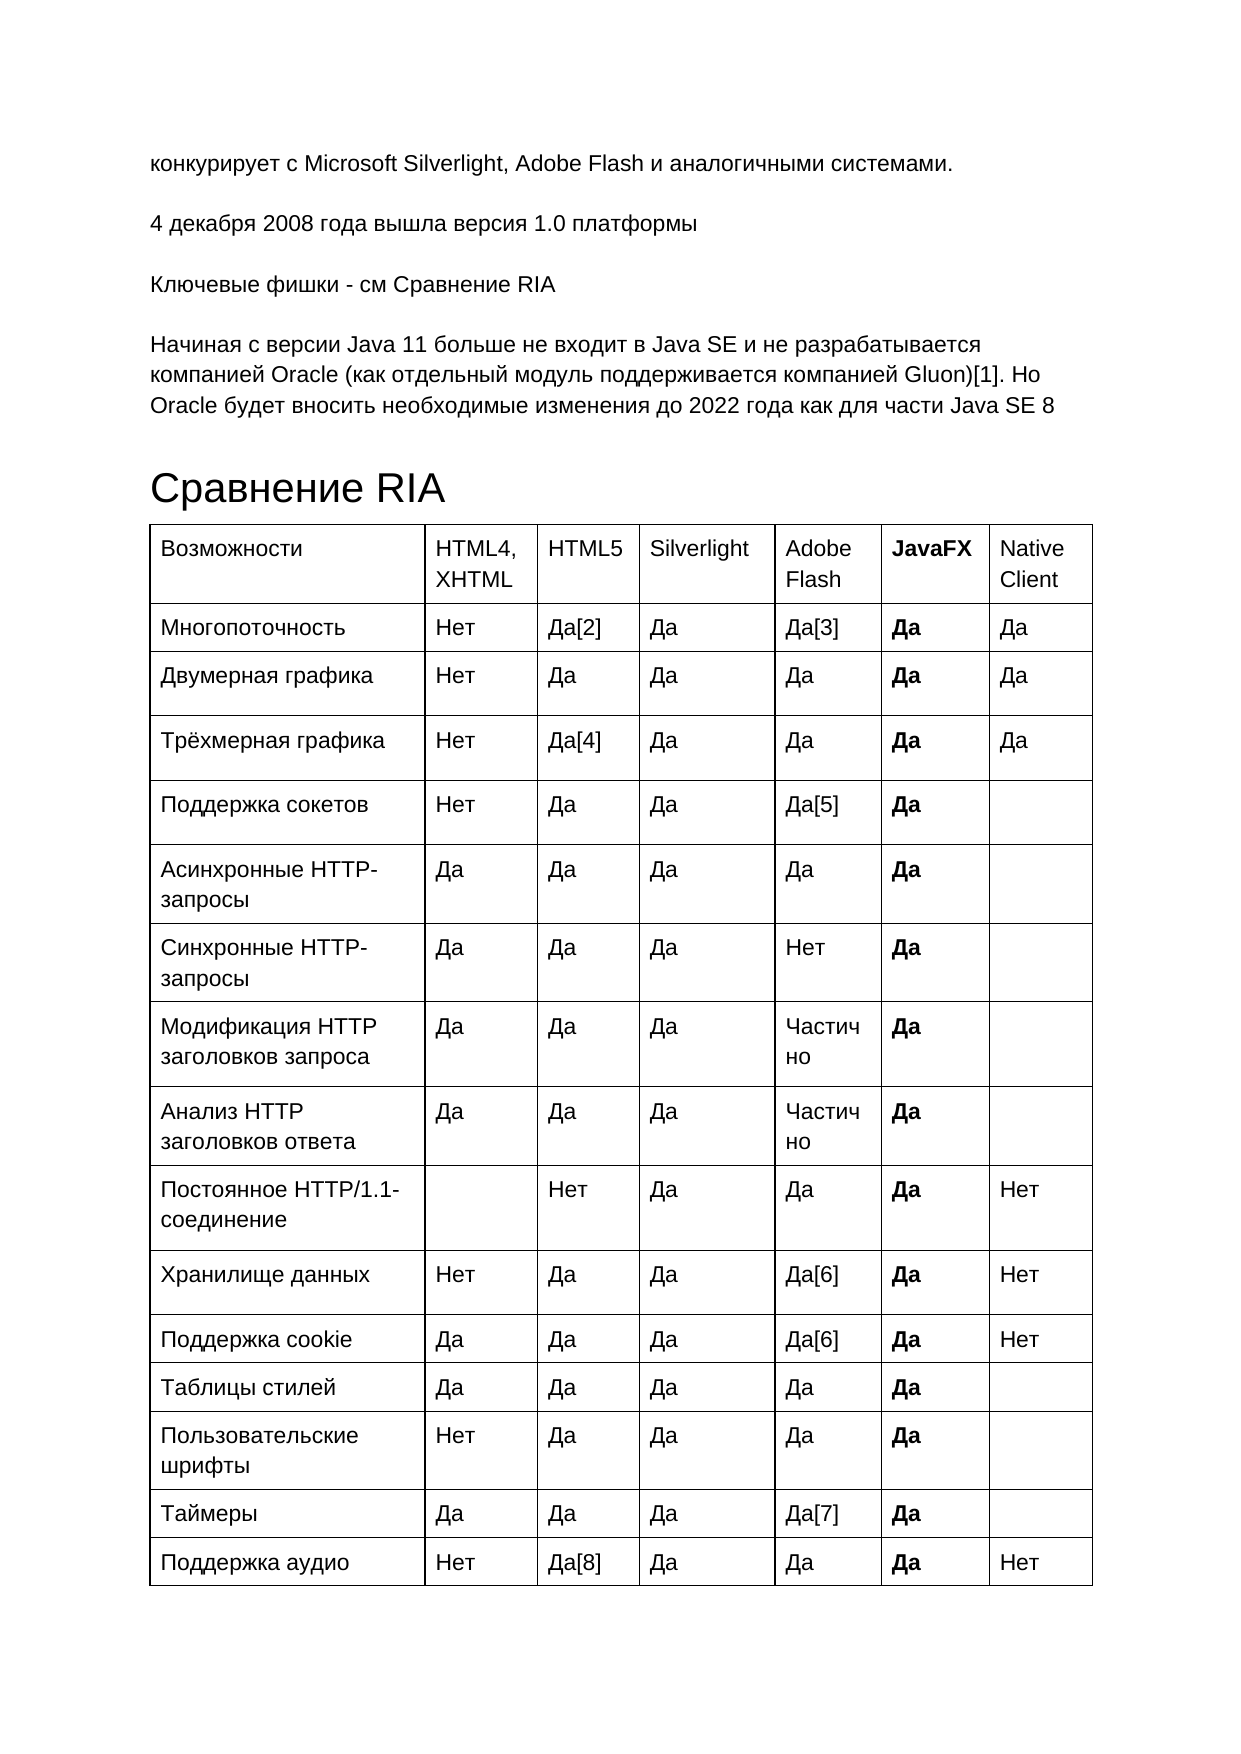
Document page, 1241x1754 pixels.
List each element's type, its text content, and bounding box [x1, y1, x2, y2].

table_cell [990, 1490, 1092, 1537]
table_cell [990, 1002, 1092, 1086]
table_cell Да [882, 652, 989, 715]
table_cell Да[4] [538, 716, 639, 780]
table_cell Хранилище данных [151, 1251, 424, 1314]
table_cell Да [640, 1315, 774, 1362]
table_cell Да [538, 1251, 639, 1314]
table_header JavaFX [882, 525, 989, 602]
table_cell Пользовательские шрифты [151, 1412, 424, 1489]
table_cell [990, 1087, 1092, 1164]
table_cell Нет [990, 1538, 1092, 1585]
table_cell Да [882, 1251, 989, 1314]
table_cell Да [538, 1412, 639, 1489]
table_cell Да [640, 781, 774, 844]
table_cell Да [776, 1538, 881, 1585]
text 4 декабря 2008 года вышла версия 1.0 платформы [150, 210, 1090, 237]
table_cell Нет [426, 781, 537, 844]
table_cell Да [640, 1087, 774, 1164]
table_cell Поддержка сокетов [151, 781, 424, 844]
table_cell Да [882, 1166, 989, 1249]
table_cell Таймеры [151, 1490, 424, 1537]
table_cell Да [640, 1412, 774, 1489]
table_cell Да [426, 1087, 537, 1164]
table_cell Нет [426, 1538, 537, 1585]
table_cell [990, 1363, 1092, 1411]
table_cell Да [538, 845, 639, 923]
table_cell Да [640, 1490, 774, 1537]
table_cell Таблицы стилей [151, 1363, 424, 1411]
table_header HTML5 [538, 525, 639, 602]
table_cell Да [640, 1002, 774, 1086]
table_cell Да [640, 1251, 774, 1314]
table_cell [990, 845, 1092, 923]
table_cell [990, 1412, 1092, 1489]
table_header Native Client [990, 525, 1092, 602]
table_cell Да [426, 1002, 537, 1086]
table_cell Да [538, 1315, 639, 1362]
table_cell Да [882, 1315, 989, 1362]
table_cell Модификация HTTP заголовков запроса [151, 1002, 424, 1086]
table_cell Да [640, 652, 774, 715]
table_cell Постоянное HTTP/1.1-соединение [151, 1166, 424, 1249]
table_cell Да [990, 716, 1092, 780]
table_cell Анализ HTTP заголовков ответа [151, 1087, 424, 1164]
table_cell Да [640, 604, 774, 651]
table_cell Да [538, 1363, 639, 1411]
table_cell Да[2] [538, 604, 639, 651]
table_cell Да [426, 924, 537, 1001]
table_header Adobe Flash [776, 525, 881, 602]
text Начиная с версии Java 11 больше не входит в Java SE и не разрабатывается компанией Oracle (как отдельный модуль поддерживается компанией Gluon)[1]. Но Oracle будет вносить необходимые изменения до 2022 года как для части Java SE 8 [150, 331, 1090, 418]
table_cell Да [538, 924, 639, 1001]
table_cell Да [882, 604, 989, 651]
table_cell Да [538, 1002, 639, 1086]
table_cell Да [990, 604, 1092, 651]
table_cell [990, 924, 1092, 1001]
table_cell Да [640, 1166, 774, 1249]
table_cell Да[6] [776, 1251, 881, 1314]
table_cell Трёхмерная графика [151, 716, 424, 780]
table_cell Да [426, 845, 537, 923]
table_cell Да [882, 1363, 989, 1411]
table_cell Да [640, 1363, 774, 1411]
table_cell Нет [990, 1251, 1092, 1314]
table_cell Да [538, 781, 639, 844]
table_cell Да [882, 1087, 989, 1164]
table_cell Да [426, 1363, 537, 1411]
table_cell Поддержка аудио [151, 1538, 424, 1585]
table_cell Да [882, 845, 989, 923]
table_cell Да [538, 1490, 639, 1537]
text конкурирует с Microsoft Silverlight, Adobe Flash и аналогичными системами. [150, 150, 1090, 176]
table_cell Да [776, 652, 881, 715]
table_cell Нет [990, 1166, 1092, 1249]
table_cell [990, 781, 1092, 844]
table_header HTML4, XHTML [426, 525, 537, 602]
table_cell Двумерная графика [151, 652, 424, 715]
table_cell Да [640, 924, 774, 1001]
table_cell Да[5] [776, 781, 881, 844]
table_cell Да[3] [776, 604, 881, 651]
table_cell Да [776, 1166, 881, 1249]
table_cell Да [882, 924, 989, 1001]
table_cell Да [882, 1412, 989, 1489]
subtitle Сравнение RIA [150, 463, 1090, 511]
table_cell Да [990, 652, 1092, 715]
table_cell Да [426, 1490, 537, 1537]
table_cell Да[7] [776, 1490, 881, 1537]
table_cell Да [776, 1412, 881, 1489]
table_cell Поддержка cookie [151, 1315, 424, 1362]
table_cell Нет [538, 1166, 639, 1249]
table_cell Да [776, 1363, 881, 1411]
table_cell Да [640, 845, 774, 923]
text Ключевые фишки - см Сравнение RIA [150, 271, 1090, 297]
table_cell Нет [426, 1412, 537, 1489]
table_header Silverlight [640, 525, 774, 602]
table_cell [426, 1166, 537, 1249]
table_cell Да [640, 716, 774, 780]
table_header Возможности [151, 525, 424, 602]
table_cell Да [426, 1315, 537, 1362]
table_cell Да [882, 781, 989, 844]
table_cell Многопоточность [151, 604, 424, 651]
table_cell Частично [776, 1087, 881, 1164]
table_cell Асинхронные HTTP-запросы [151, 845, 424, 923]
table_cell Да [882, 716, 989, 780]
table_cell Синхронные HTTP-запросы [151, 924, 424, 1001]
table_cell Да [776, 845, 881, 923]
table_cell Да [640, 1538, 774, 1585]
table_cell Да [538, 1087, 639, 1164]
table_cell Да[6] [776, 1315, 881, 1362]
table_cell Нет [776, 924, 881, 1001]
table_cell Да [882, 1002, 989, 1086]
table_cell Да [776, 716, 881, 780]
table_cell Да [882, 1538, 989, 1585]
table_cell Нет [426, 716, 537, 780]
table_cell Нет [426, 1251, 537, 1314]
table_cell Да[8] [538, 1538, 639, 1585]
table_cell Да [882, 1490, 989, 1537]
table_cell Нет [990, 1315, 1092, 1362]
table_cell Да [538, 652, 639, 715]
table_cell Нет [426, 652, 537, 715]
table_cell Частично [776, 1002, 881, 1086]
table_cell Нет [426, 604, 537, 651]
